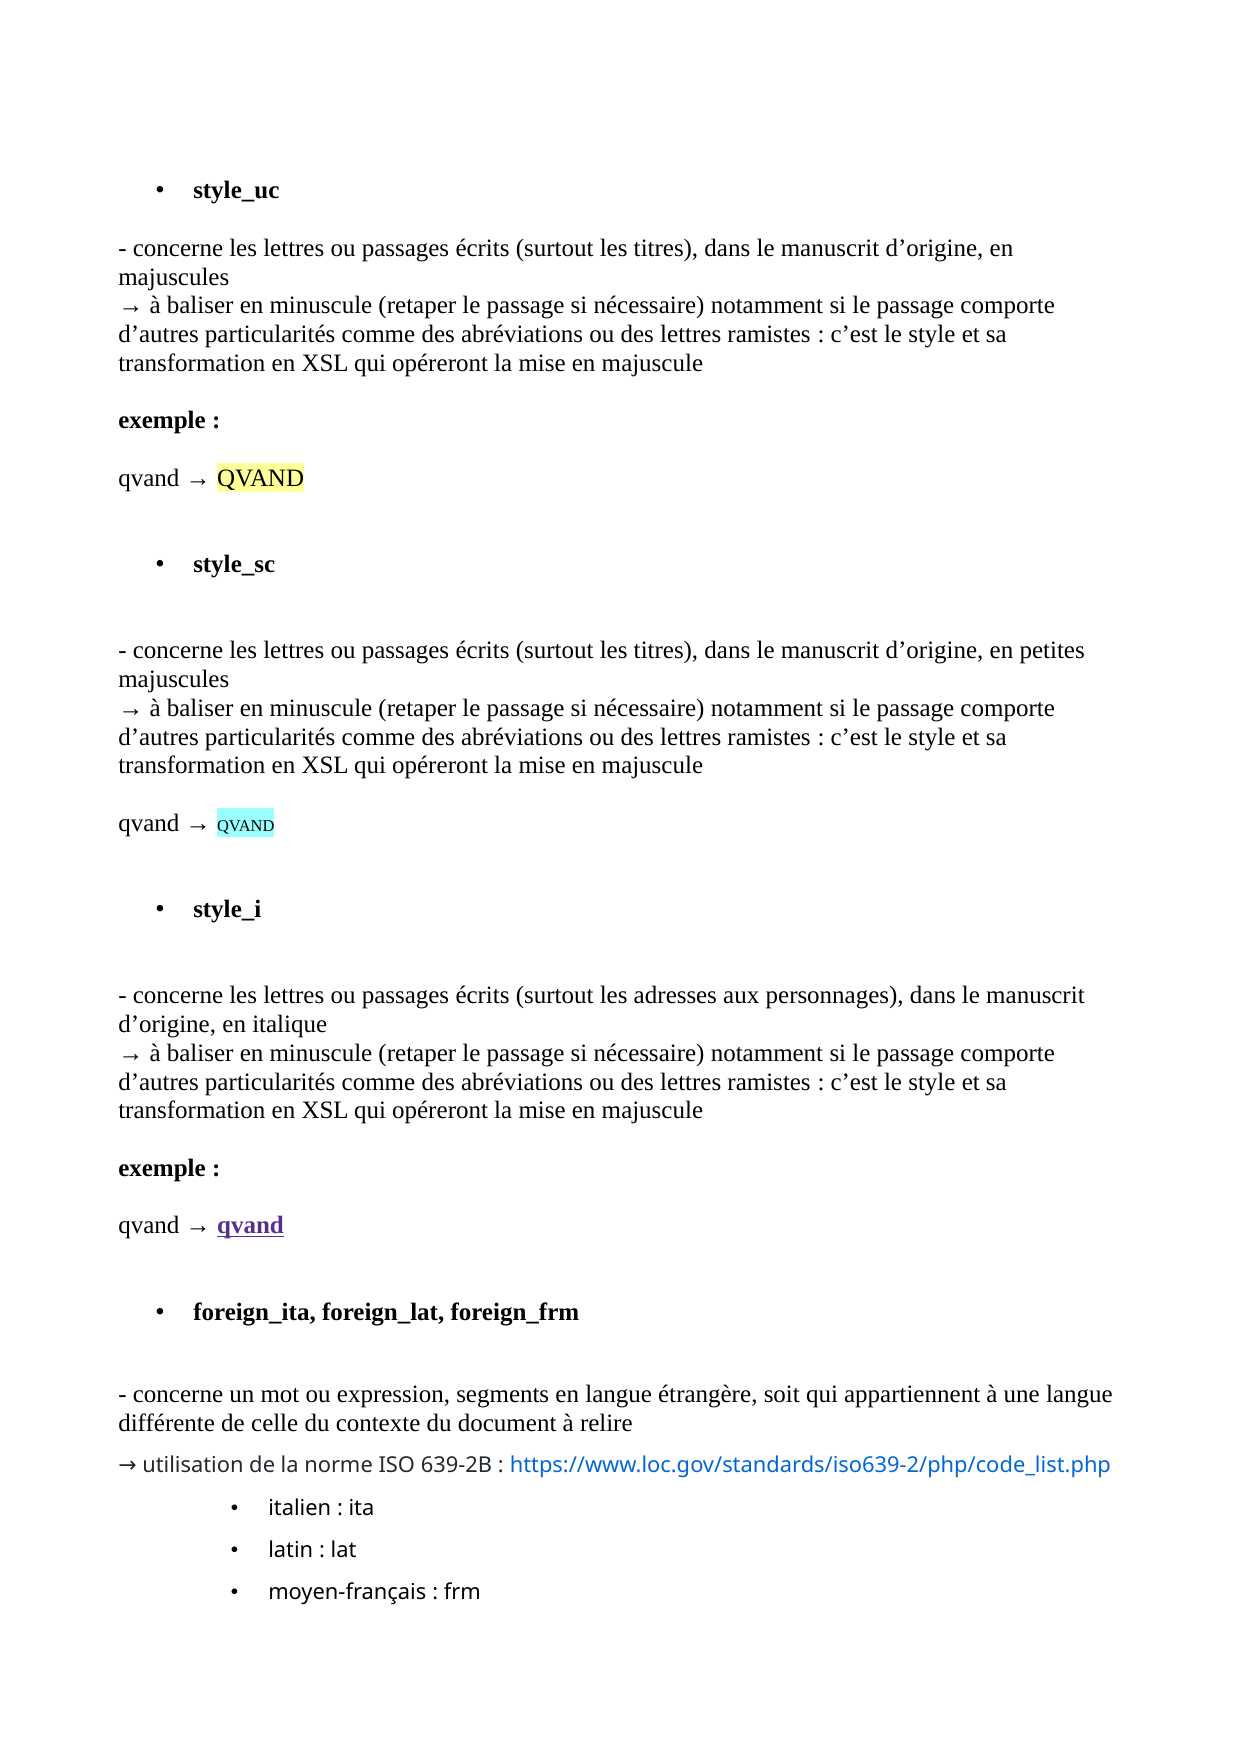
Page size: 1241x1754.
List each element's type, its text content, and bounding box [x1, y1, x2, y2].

list foreign_ita, foreign_lat, foreign_frm [156, 1297, 1122, 1326]
text - concerne un mot ou expression, segments en langue étrangère, soit qui appartiennent à une langue différente de celle du contexte du document à relire [118, 1379, 1122, 1437]
text → à baliser en minuscule (retaper le passage si nécessaire) notamment si le passage comporte d’autres particularités comme des abréviations ou des lettres ramistes : c’est le style et sa transformation en XSL qui opéreront la mise en majuscule [118, 693, 1122, 779]
text → à baliser en minuscule (retaper le passage si nécessaire) notamment si le passage comporte d’autres particularités comme des abréviations ou des lettres ramistes : c’est le style et sa transformation en XSL qui opéreront la mise en majuscule [118, 291, 1122, 377]
text exemple : [118, 1153, 1122, 1182]
text qvand → qvand [274, 808, 1122, 837]
text - concerne les lettres ou passages écrits (surtout les titres), dans le manuscrit d’origine, en petites majuscules [118, 636, 1122, 693]
text qvand → qvand [118, 1211, 1122, 1239]
text qvand → qvand [118, 463, 217, 492]
list moyen-français : frm [231, 1576, 1122, 1606]
text qvand → qvand [118, 808, 217, 837]
text → à baliser en minuscule (retaper le passage si nécessaire) notamment si le passage comporte d’autres particularités comme des abréviations ou des lettres ramistes : c’est le style et sa transformation en XSL qui opéreront la mise en majuscule [118, 1038, 1122, 1124]
list style_sc [156, 549, 1122, 578]
list style_i [156, 894, 1122, 923]
list latin : lat [231, 1534, 1122, 1564]
text qvand → qvand [304, 463, 1122, 492]
text - concerne les lettres ou passages écrits (surtout les titres), dans le manuscrit d’origine, en majuscules [118, 233, 1122, 291]
list style_uc [156, 176, 1122, 204]
list italien : ita [231, 1492, 1122, 1521]
text exemple : [118, 406, 1122, 434]
text → utilisation de la norme ISO 639-2B : https://www.loc.gov/standards/iso639-2/php/code_list.php [118, 1449, 1122, 1479]
text - concerne les lettres ou passages écrits (surtout les adresses aux personnages), dans le manuscrit d’origine, en italique [118, 981, 1122, 1038]
